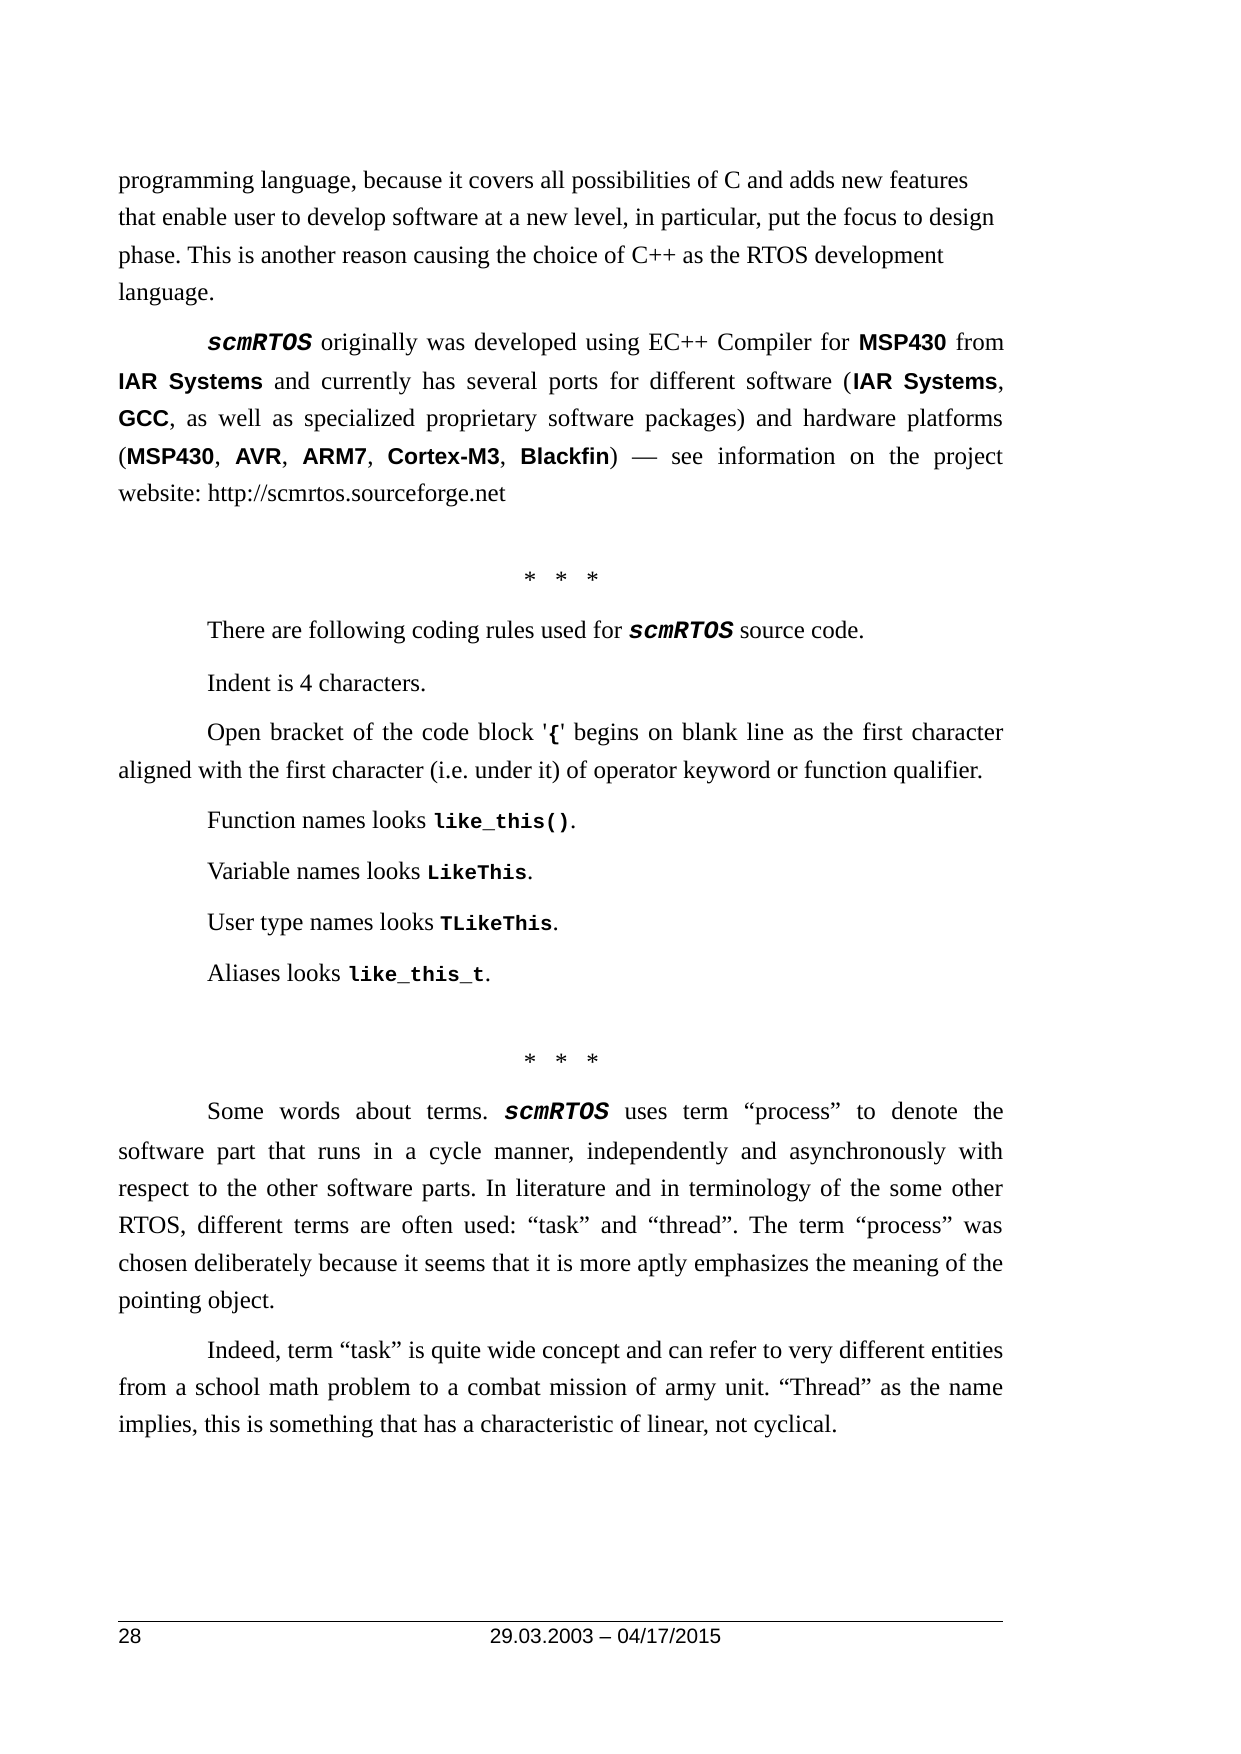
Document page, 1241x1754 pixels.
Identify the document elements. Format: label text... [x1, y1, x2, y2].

text Aliases looks like_this_t. [118, 958, 1004, 988]
text programming language, because it covers all possibilities of C and adds new features that enable user to develop software at a new level, in particular, put the focus to design phase. This is another reason causing the choice of С++ as the RTOS development language. [118, 165, 1004, 306]
text There are following coding rules used for scmRTOS source code. [118, 615, 1004, 646]
text * * * [118, 1047, 1004, 1075]
text * * * [118, 565, 1004, 594]
text Variable names looks LikeThis. [118, 856, 1004, 886]
text Function names looks like_this(). [118, 805, 1004, 835]
text Some words about terms. scmRTOS uses term “process” to denote the software part that runs in a cycle manner, independently and asynchronously with respect to the other software parts. In literature and in terminology of the some other RTOS, different terms are often used: “task” and “thread”. The term “process” was chosen deliberately because it seems that it is more aptly emphasizes the meaning of the pointing object. [118, 1096, 1004, 1314]
text Open bracket of the code block '{' begins on blank line as the first character aligned with the first character (i.e. under it) of operator keyword or function qualifier. [118, 717, 1004, 784]
text Indeed, term “task” is quite wide concept and can refer to very different entities from a school math problem to a combat mission of army unit. “Thread” as the name implies, this is something that has a characteristic of linear, not cyclical. [118, 1335, 1004, 1438]
text User type names looks TLikeThis. [118, 907, 1004, 937]
text scmRTOS originally was developed using EC++ Compiler for MSP430 from IAR Systems and currently has several ports for different software (IAR Systems, GCC, as well as specialized proprietary software packages) and hardware platforms (MSP430, AVR, ARM7, Cortex-M3, Blackfin) — see information on the project website: http://scmrtos.sourceforge.net [118, 327, 1004, 507]
text Indent is 4 characters. [118, 668, 1004, 696]
